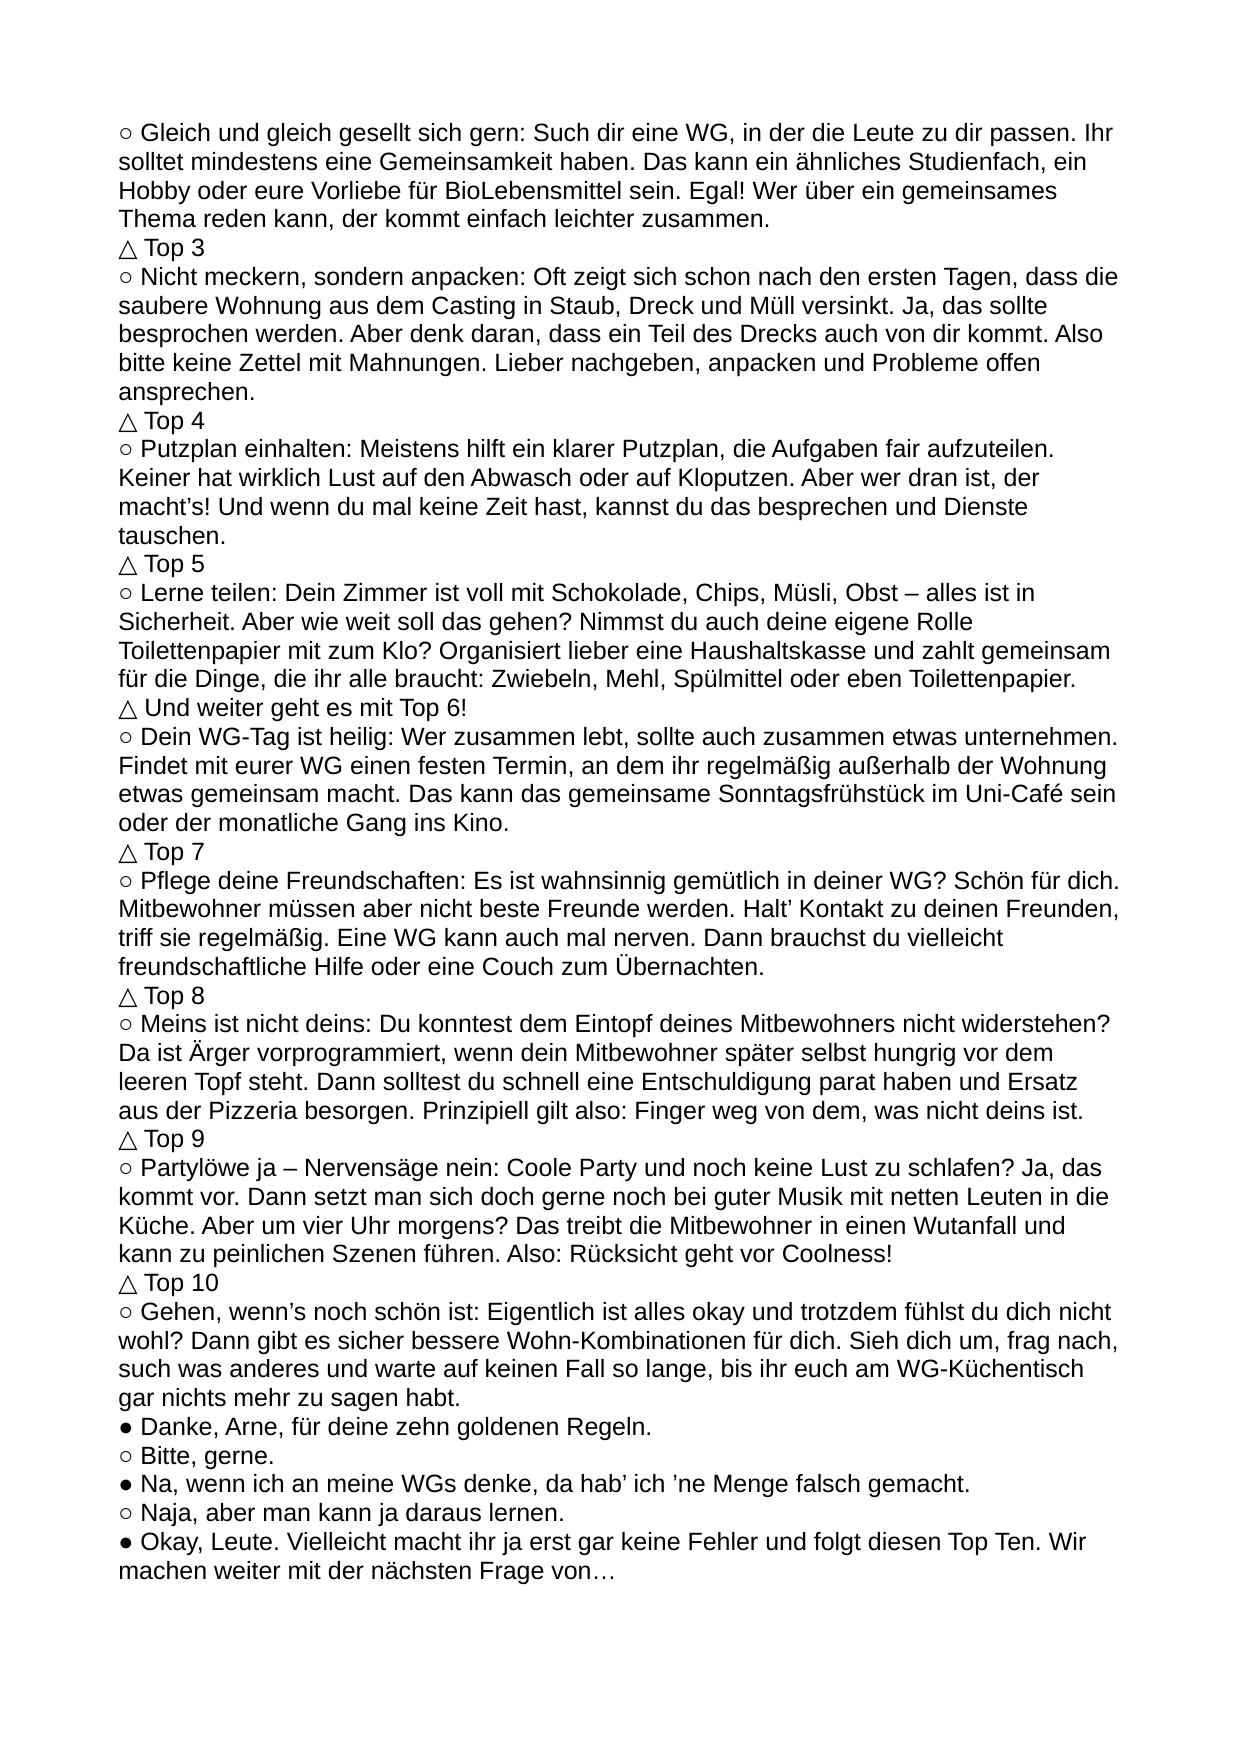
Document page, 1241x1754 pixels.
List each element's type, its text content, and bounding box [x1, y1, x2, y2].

text ○ Partylöwe ja – Nervensäge nein: Coole Party und noch keine Lust zu schlafen? Ja, das kommt vor. Dann setzt man sich doch gerne noch bei guter Musik mit netten Leuten in die Küche. Aber um vier Uhr morgens? Das treibt die Mitbewohner in einen Wutanfall und kann zu peinlichen Szenen führen. Also: Rücksicht geht vor Coolness! [118, 1153, 1122, 1268]
text ○ Putzplan einhalten: Meistens hilft ein klarer Putzplan, die Aufgaben fair aufzuteilen. Keiner hat wirklich Lust auf den Abwasch oder auf Kloputzen. Aber wer dran ist, der macht’s! Und wenn du mal keine Zeit hast, kannst du das besprechen und Dienste tauschen. [118, 434, 1122, 549]
text ● Na, wenn ich an meine WGs denke, da hab’ ich ’ne Menge falsch gemacht. [118, 1469, 1122, 1498]
text ○ Gleich und gleich gesellt sich gern: Such dir eine WG, in der die Leute zu dir passen. Ihr solltet mindestens eine Gemeinsamkeit haben. Das kann ein ähnliches Studienfach, ein Hobby oder eure Vorliebe für BioLebensmittel sein. Egal! Wer über ein gemeinsames Thema reden kann, der kommt einfach leichter zusammen. [118, 118, 1122, 233]
text ○ Meins ist nicht deins: Du konntest dem Eintopf deines Mitbewohners nicht widerstehen? Da ist Ärger vorprogrammiert, wenn dein Mitbewohner später selbst hungrig vor dem leeren Topf steht. Dann solltest du schnell eine Entschuldigung parat haben und Ersatz aus der Pizzeria besorgen. Prinzipiell gilt also: Finger weg von dem, was nicht deins ist. [118, 1009, 1122, 1124]
text △ Top 9 [118, 1124, 1122, 1153]
text ○ Gehen, wenn’s noch schön ist: Eigentlich ist alles okay und trotzdem fühlst du dich nicht wohl? Dann gibt es sicher bessere Wohn-Kombinationen für dich. Sieh dich um, frag nach, such was anderes und warte auf keinen Fall so lange, bis ihr euch am WG-Küchentisch gar nichts mehr zu sagen habt. [118, 1297, 1122, 1412]
text ● Okay, Leute. Vielleicht macht ihr ja erst gar keine Fehler und folgt diesen Top Ten. Wir machen weiter mit der nächsten Frage von… [118, 1527, 1122, 1584]
text ○ Pflege deine Freundschaften: Es ist wahnsinnig gemütlich in deiner WG? Schön für dich. Mitbewohner müssen aber nicht beste Freunde werden. Halt’ Kontakt zu deinen Freunden, triff sie regelmäßig. Eine WG kann auch mal nerven. Dann brauchst du vielleicht freundschaftliche Hilfe oder eine Couch zum Übernachten. [118, 866, 1122, 981]
text ○ Lerne teilen: Dein Zimmer ist voll mit Schokolade, Chips, Müsli, Obst – alles ist in Sicherheit. Aber wie weit soll das gehen? Nimmst du auch deine eigene Rolle Toilettenpapier mit zum Klo? Organisiert lieber eine Haushaltskasse und zahlt gemeinsam für die Dinge, die ihr alle braucht: Zwiebeln, Mehl, Spülmittel oder eben Toilettenpapier. [118, 578, 1122, 693]
text △ Top 3 [118, 233, 1122, 262]
text △ Top 7 [118, 837, 1122, 866]
text △ Und weiter geht es mit Top 6! [118, 693, 1122, 722]
text △ Top 5 [118, 549, 1122, 578]
text ○ Bitte, gerne. [118, 1441, 1122, 1469]
text ○ Naja, aber man kann ja daraus lernen. [118, 1498, 1122, 1527]
text △ Top 10 [118, 1268, 1122, 1297]
text ○ Dein WG-Tag ist heilig: Wer zusammen lebt, sollte auch zusammen etwas unternehmen. Findet mit eurer WG einen festen Termin, an dem ihr regelmäßig außerhalb der Wohnung etwas gemeinsam macht. Das kann das gemeinsame Sonntagsfrühstück im Uni-Café sein oder der monatliche Gang ins Kino. [118, 722, 1122, 837]
text △ Top 4 [118, 406, 1122, 434]
text ○ Nicht meckern, sondern anpacken: Oft zeigt sich schon nach den ersten Tagen, dass die saubere Wohnung aus dem Casting in Staub, Dreck und Müll versinkt. Ja, das sollte besprochen werden. Aber denk daran, dass ein Teil des Drecks auch von dir kommt. Also bitte keine Zettel mit Mahnungen. Lieber nachgeben, anpacken und Probleme offen ansprechen. [118, 262, 1122, 406]
text ● Danke, Arne, für deine zehn goldenen Regeln. [118, 1412, 1122, 1441]
text △ Top 8 [118, 981, 1122, 1009]
